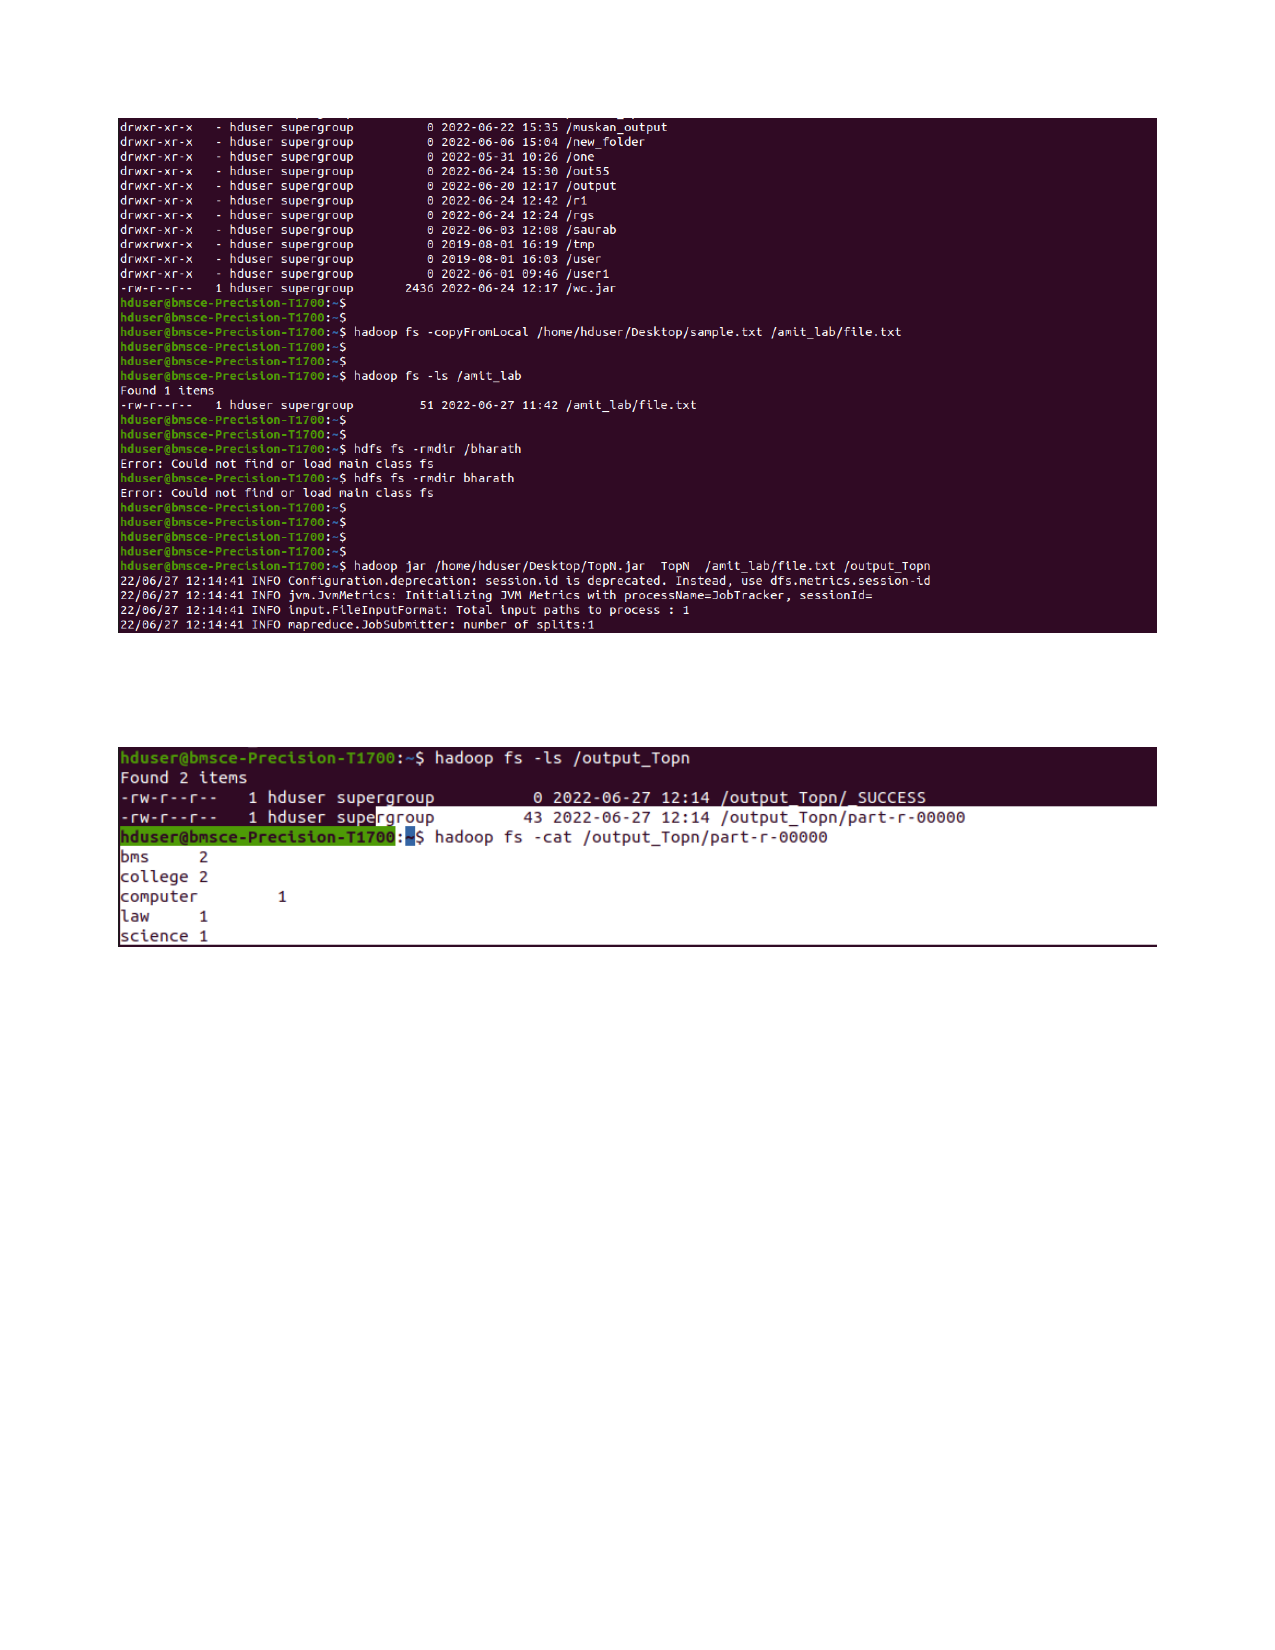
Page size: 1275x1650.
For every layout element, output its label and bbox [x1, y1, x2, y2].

picture [118, 747, 1157, 947]
picture [118, 118, 1157, 633]
